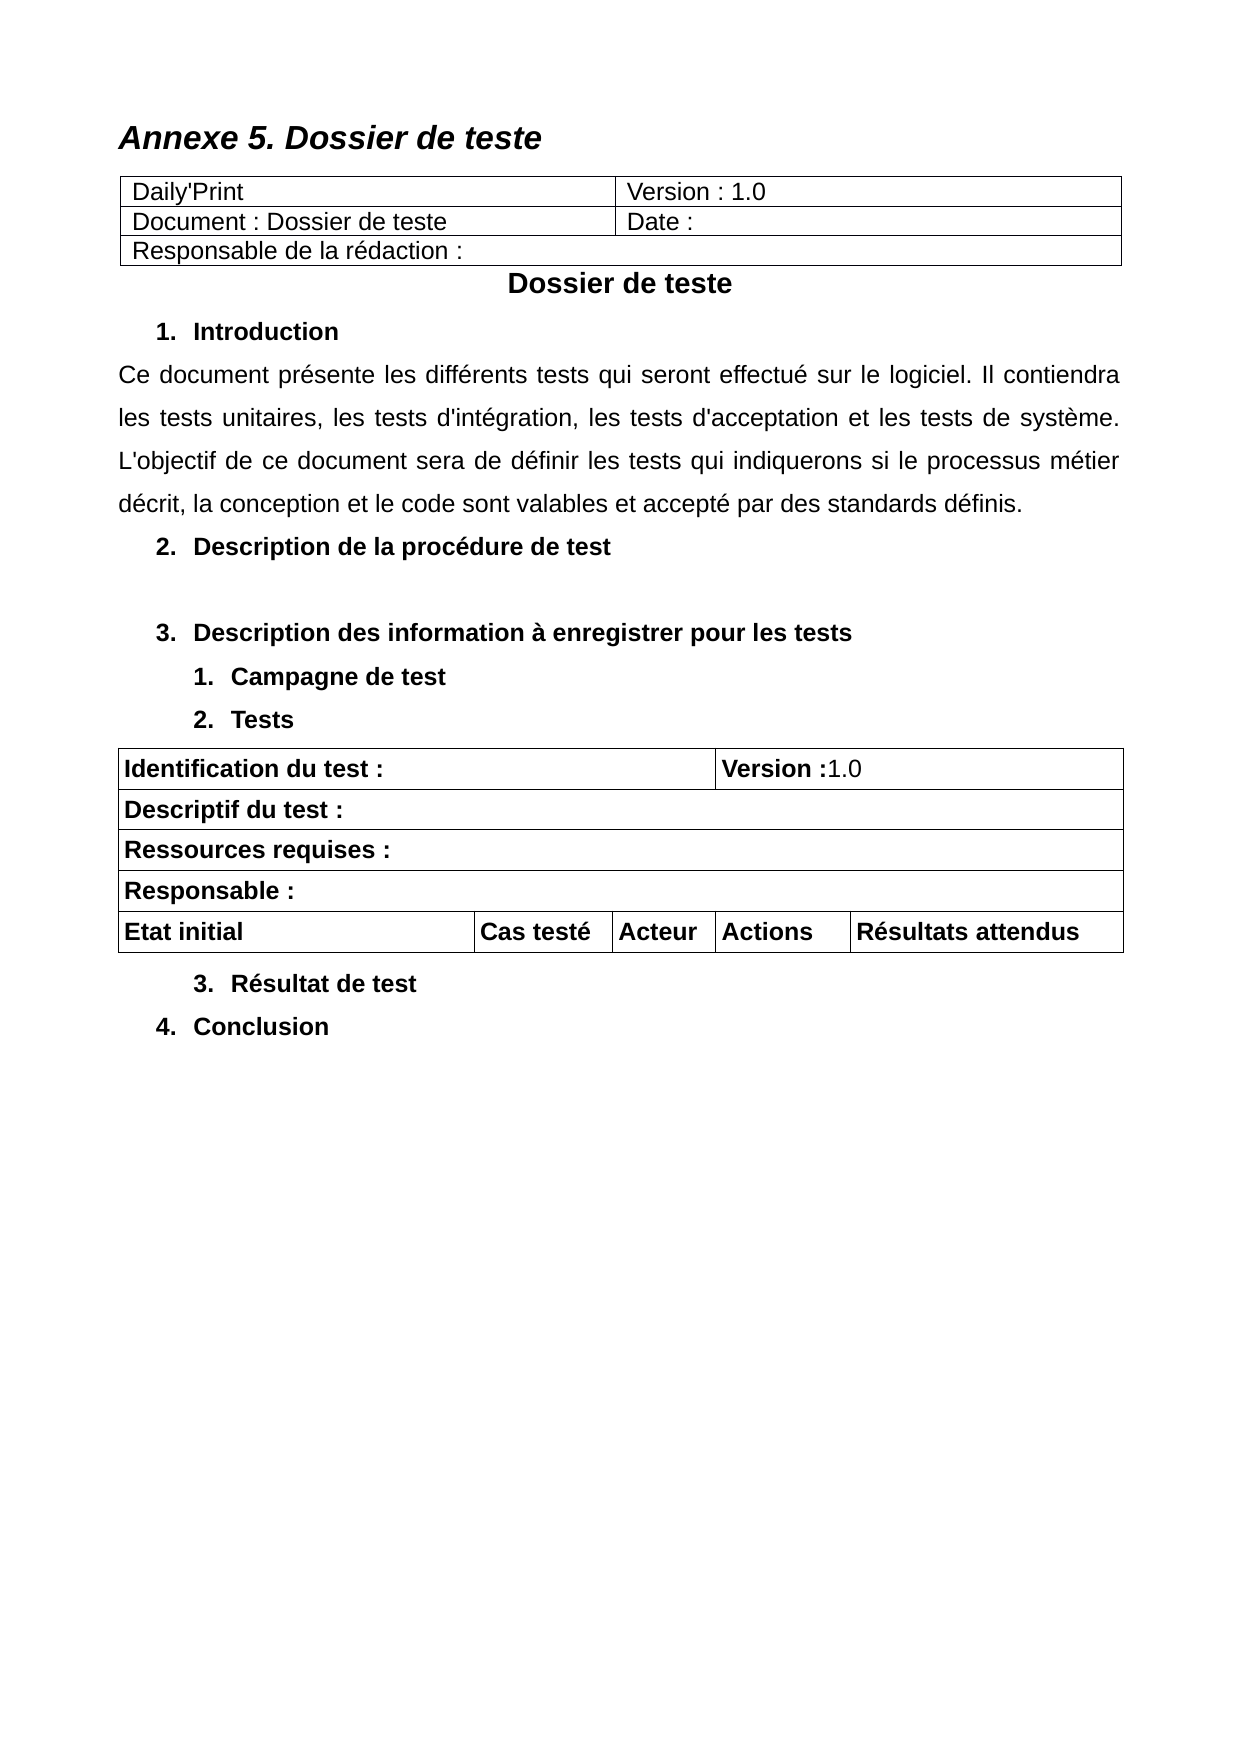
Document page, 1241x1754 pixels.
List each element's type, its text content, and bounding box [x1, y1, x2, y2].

text Dossier de teste [118, 266, 1122, 300]
list Tests [193, 704, 1122, 733]
table_cell Responsable : [119, 871, 1123, 911]
list Résultat de test [193, 969, 1122, 998]
table_header Daily'Print [121, 177, 615, 206]
list Description des information à enregistrer pour les tests [156, 618, 1122, 647]
text Ce document présente les différents tests qui seront effectué sur le logiciel. Il contiendra les tests unitaires, les tests d'intégration, les tests d'acceptation et les tests de système. L'objectif de ce document sera de définir les tests qui indiquerons si le processus métier décrit, la conception et le code sont valables et accepté par des standards définis. [118, 359, 1122, 518]
table_cell Actions [716, 912, 850, 951]
table_cell Date : [616, 207, 1121, 235]
table_cell Descriptif du test : [119, 790, 1123, 829]
list Campagne de test [193, 661, 1122, 690]
list Introduction [156, 316, 1122, 345]
table_cell Responsable de la rédaction : [121, 236, 1121, 265]
table_cell Ressources requises : [119, 830, 1123, 870]
table_header Version : 1.0 [616, 177, 1121, 206]
table_cell Cas testé [475, 912, 612, 951]
list Conclusion [156, 1012, 1122, 1041]
table_cell Acteur [613, 912, 715, 951]
text Annexe 5. Dossier de teste [118, 118, 1122, 157]
list Description de la procédure de test [156, 532, 1122, 561]
table_cell Etat initial [119, 912, 474, 951]
table_cell Résultats attendus [851, 912, 1123, 951]
table_header Identification du test : [119, 749, 715, 788]
table_cell Document : Dossier de teste [121, 207, 615, 235]
table_header Version :1.0 [716, 749, 1123, 788]
